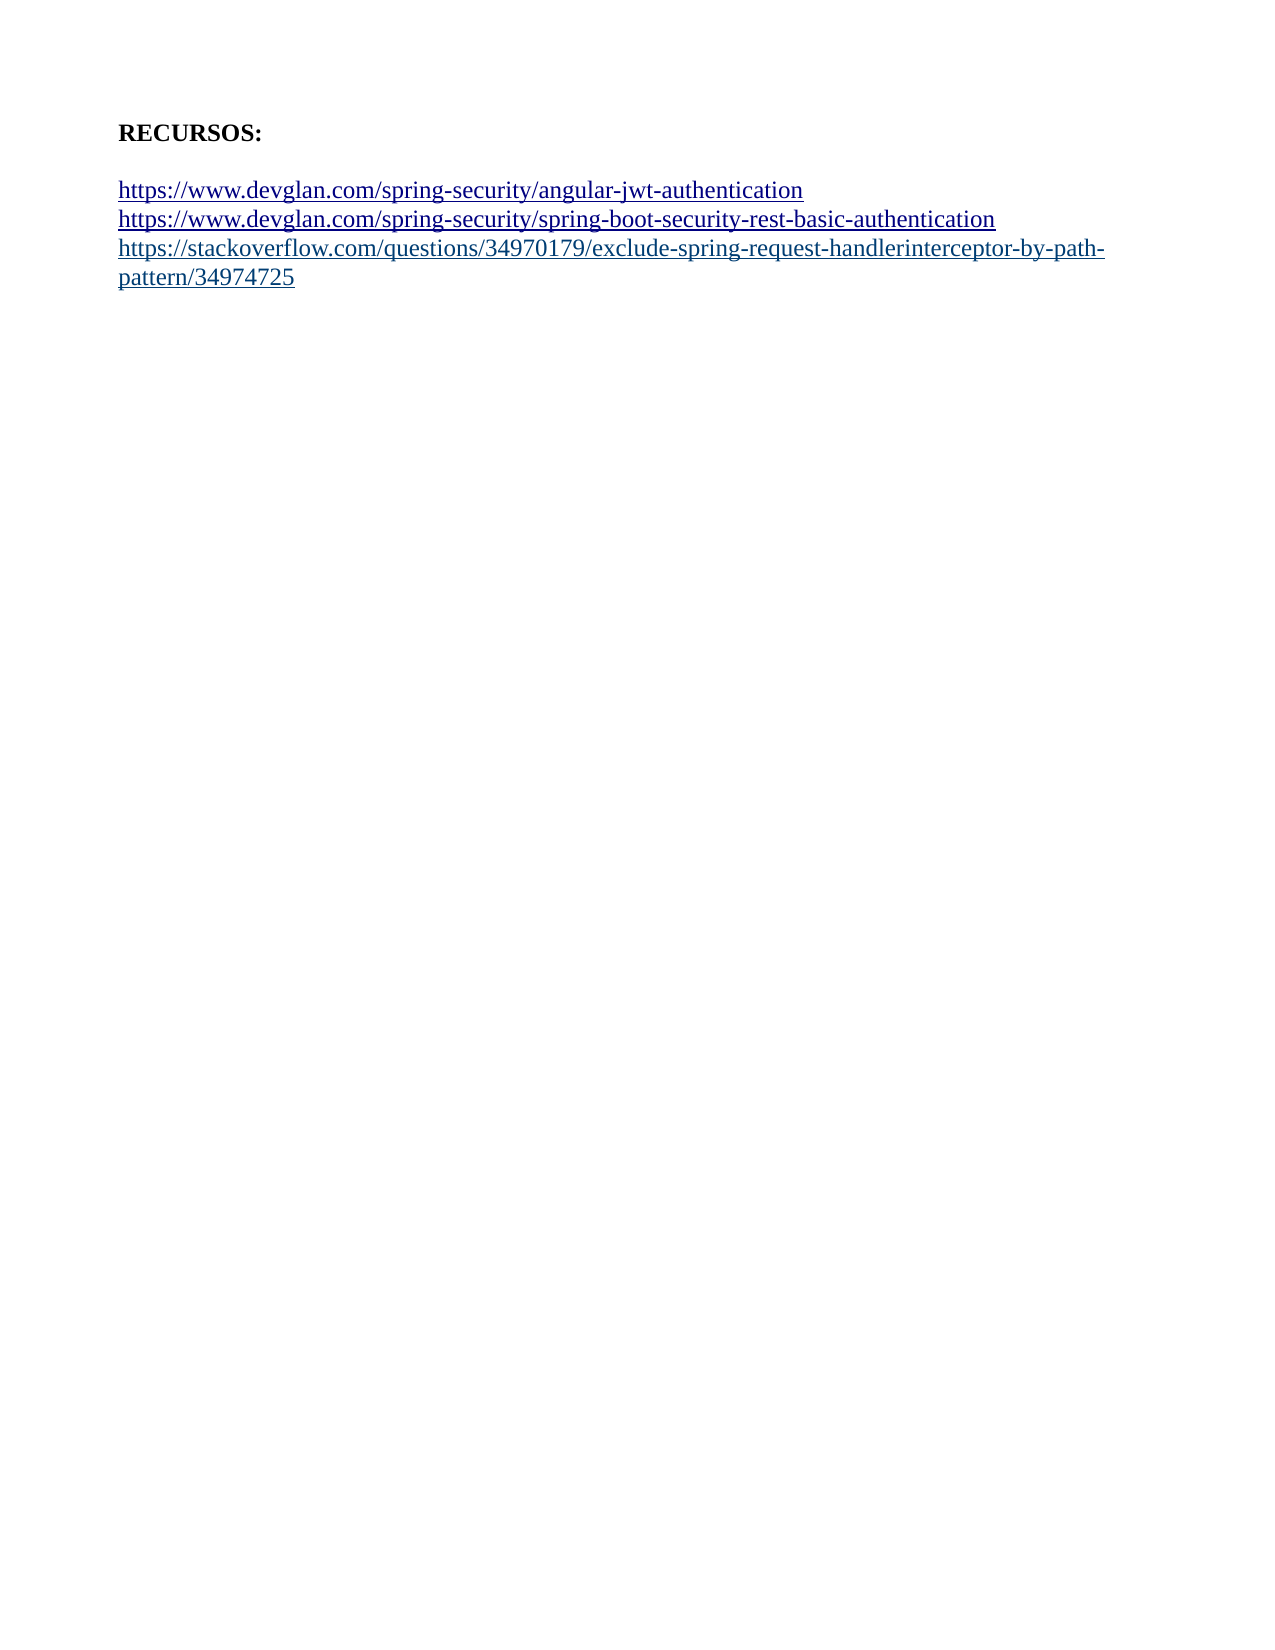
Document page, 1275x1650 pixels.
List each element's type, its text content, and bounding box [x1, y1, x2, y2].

text https://www.devglan.com/spring-security/angular-jwt-authentication [118, 176, 1157, 204]
text RECURSOS: [118, 118, 1157, 147]
text https://www.devglan.com/spring-security/spring-boot-security-rest-basic-authentication [118, 204, 1157, 233]
text https://stackoverflow.com/questions/34970179/exclude-spring-request-handlerinterceptor-by-path-pattern/34974725 [118, 233, 1157, 291]
